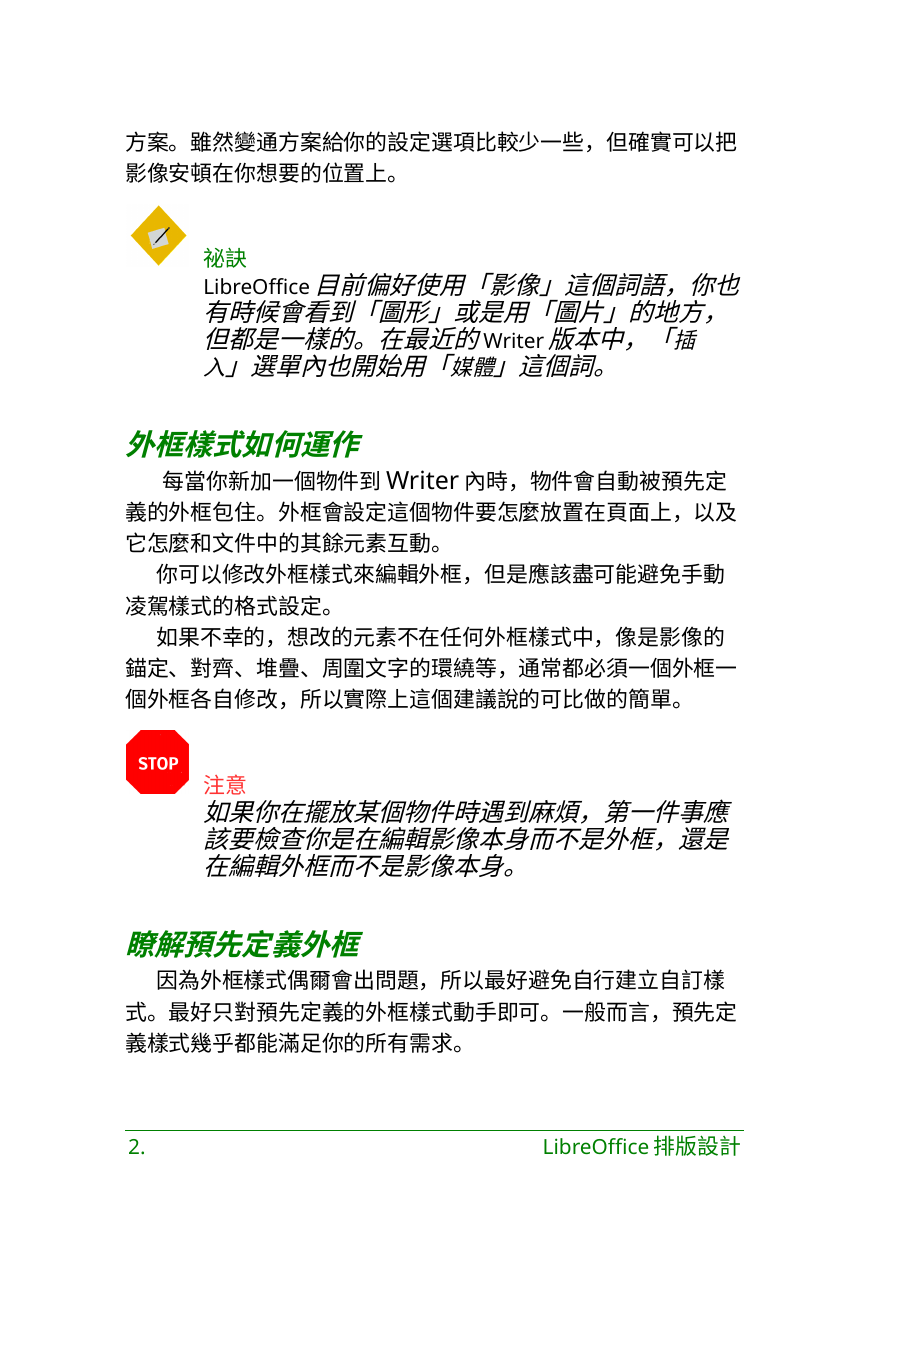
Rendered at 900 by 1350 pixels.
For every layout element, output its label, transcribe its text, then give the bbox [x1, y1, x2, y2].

picture [126, 730, 189, 794]
subtitle 外框樣式如何運作 [125, 422, 744, 464]
text 如果你在擺放某個物件時遇到麻煩，第一件事應該要檢查你是在編輯影像本身而不是外框，還是在編輯外框而不是影像本身。 [203, 799, 744, 881]
text LibreOffice目前偏好使用「影像」這個詞語，你也有時候會看到「圖形」或是用「圖片」的地方，但都是一樣的。在最近的Writer版本中，「插入」選單內也開始用「媒體」這個詞。 [203, 273, 744, 381]
text 每當你新加一個物件到Writer內時，物件會自動被預先定義的外框包住。外框會設定這個物件要怎麼放置在頁面上，以及它怎麼和文件中的其餘元素互動。 [125, 464, 744, 558]
text 方案。雖然變通方案給你的設定選項比較少一些，但確實可以把影像安頓在你想要的位置上。 [125, 125, 744, 187]
text 因為外框樣式偶爾會出問題，所以最好避免自行建立自訂樣式。最好只對預先定義的外框樣式動手即可。一般而言，預先定義樣式幾乎都能滿足你的所有需求。 [125, 964, 744, 1057]
subtitle 瞭解預先定義外框 [125, 921, 744, 964]
list 注意 [125, 730, 744, 799]
text 如果不幸的，想改的元素不在任何外框樣式中，像是影像的錨定、對齊、堆疊、周圍文字的環繞等，通常都必須一個外框一個外框各自修改，所以實際上這個建議說的可比做的簡單。 [125, 620, 744, 714]
picture [126, 204, 189, 267]
list 祕訣 [125, 203, 744, 273]
text 你可以修改外框樣式來編輯外框，但是應該盡可能避免手動凌駕樣式的格式設定。 [125, 558, 744, 620]
